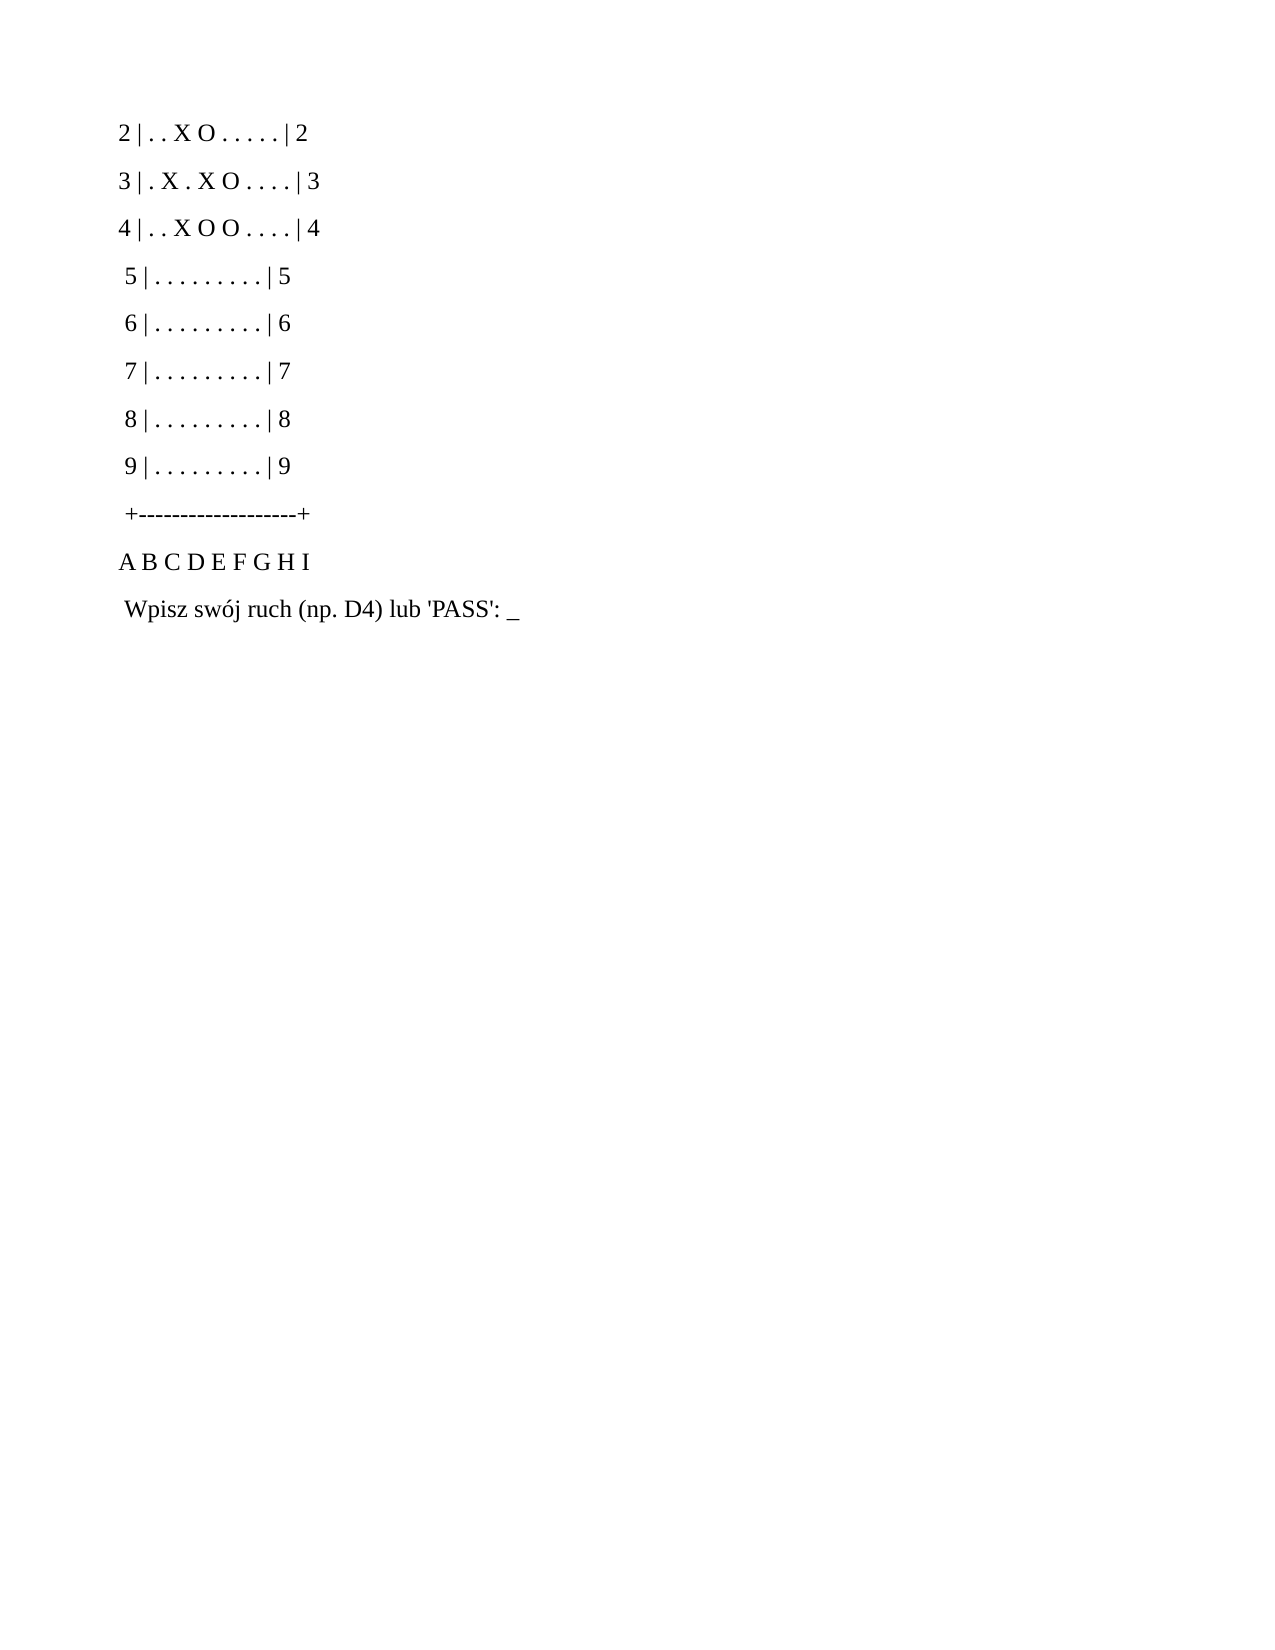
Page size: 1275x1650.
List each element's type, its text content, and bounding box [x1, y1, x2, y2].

text 7 | . . . . . . . . . | 7 [118, 356, 1157, 385]
text 3 | . X . X O . . . . | 3 [118, 166, 1157, 194]
text 8 | . . . . . . . . . | 8 [118, 404, 1157, 432]
text +-------------------+ [118, 499, 1157, 528]
text Wpisz swój ruch (np. D4) lub 'PASS': _ [118, 594, 1157, 623]
text 9 | . . . . . . . . . | 9 [118, 451, 1157, 480]
text 6 | . . . . . . . . . | 6 [118, 308, 1157, 337]
text A B C D E F G H I [118, 547, 1157, 575]
text 5 | . . . . . . . . . | 5 [118, 261, 1157, 290]
text 2 | . . X O . . . . . | 2 [118, 118, 1157, 147]
text 4 | . . X O O . . . . | 4 [118, 213, 1157, 242]
